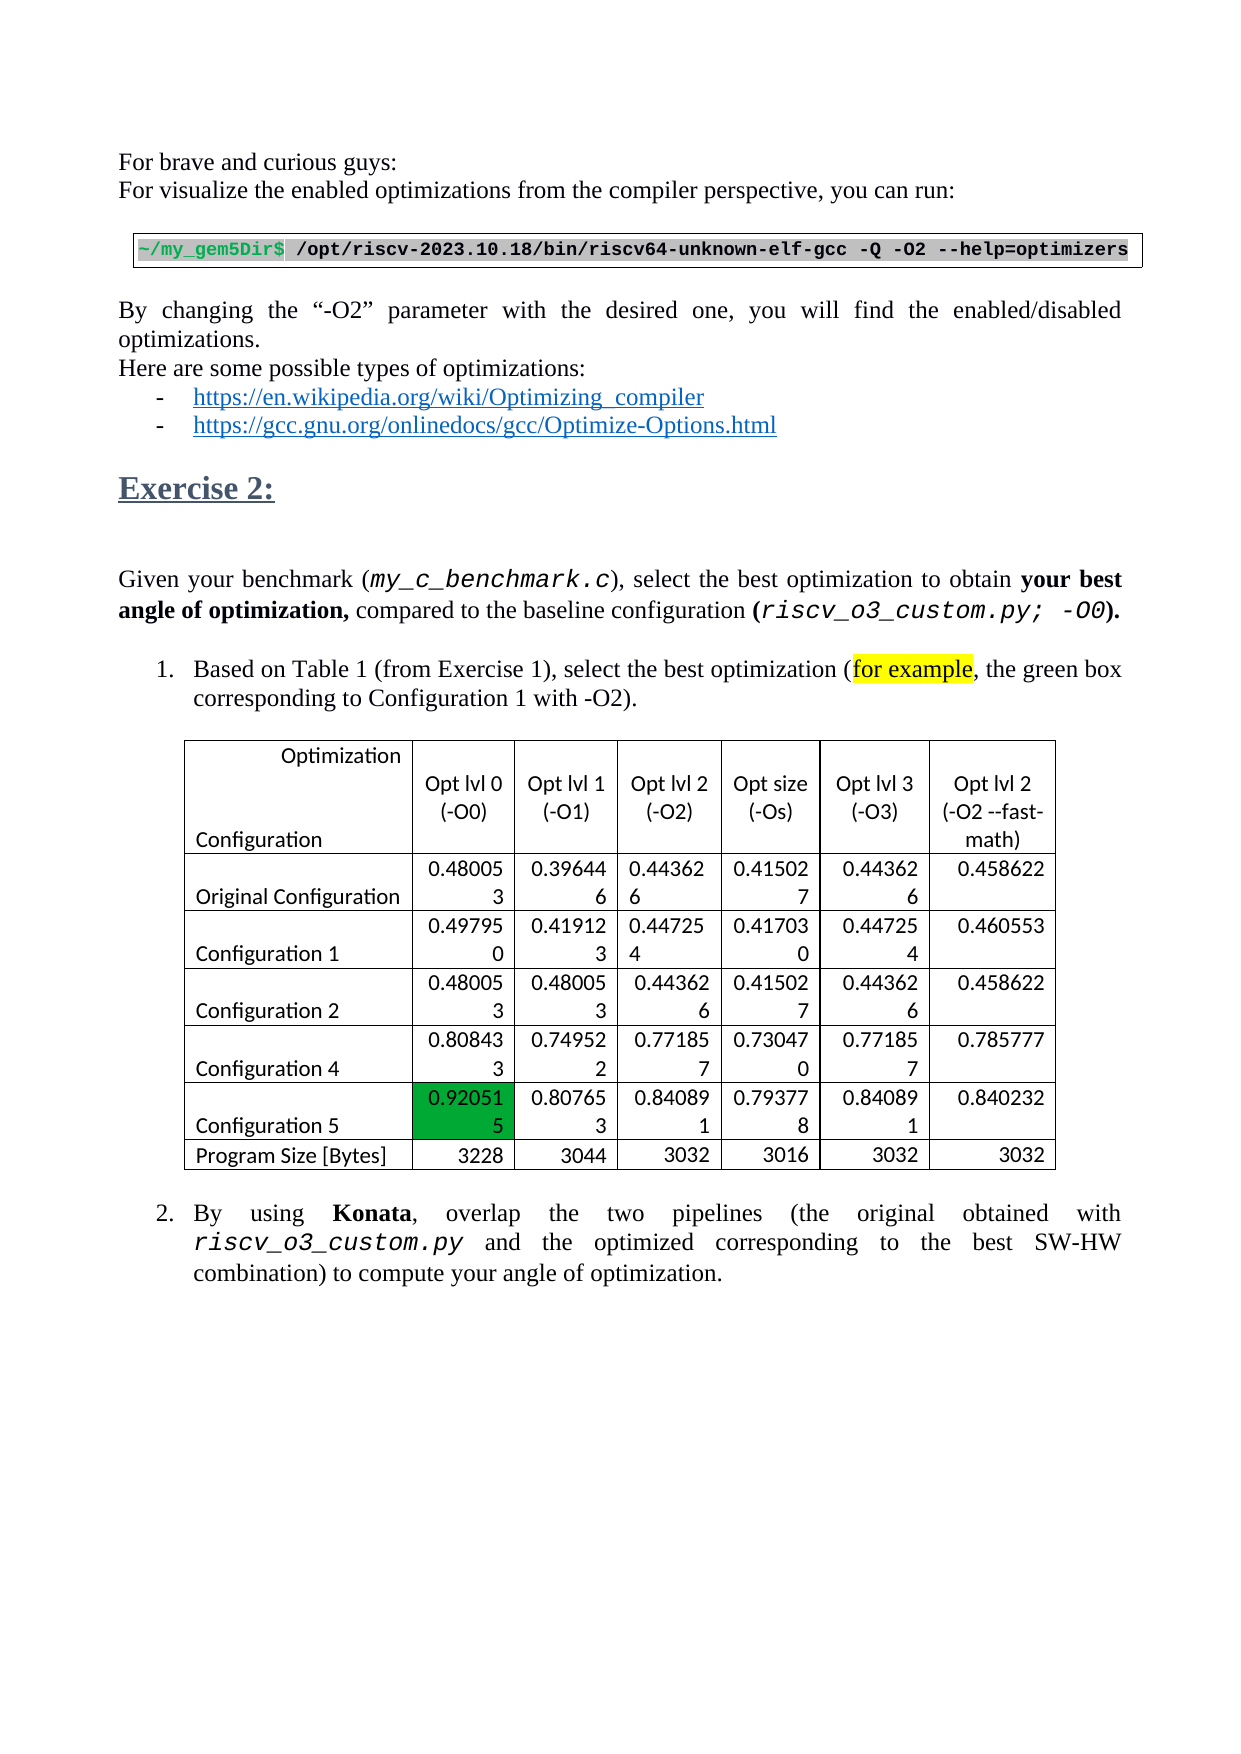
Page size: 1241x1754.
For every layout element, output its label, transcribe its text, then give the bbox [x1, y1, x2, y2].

table_header Opt size (-Os) [722, 741, 819, 853]
table_cell 0.396446 [515, 854, 617, 910]
table_cell 0.447254 [821, 911, 929, 967]
table_cell 0.419123 [515, 911, 617, 967]
table_header Opt lvl 1 (-O1) [515, 741, 617, 853]
table_cell 0.771857 [618, 1026, 721, 1082]
table_cell 0.443626 [618, 969, 721, 1024]
table_cell 0.793778 [722, 1083, 819, 1139]
table_cell 0.840232 [930, 1083, 1055, 1139]
table_cell 0.480053 [515, 969, 617, 1024]
list By using Konata, overlap the two pipelines (the original obtained with riscv_o3_custom.py and the optimized corresponding to the best SW-HW combination) to compute your angle of optimization. [156, 1198, 1122, 1287]
table_cell 0.417030 [722, 911, 819, 967]
table_cell 0.443626 [821, 854, 929, 910]
text Exercise 2: [118, 468, 1122, 506]
table_cell 0.771857 [821, 1026, 929, 1082]
table_header Opt lvl 0 (-O0) [413, 741, 514, 853]
table_cell 3044 [515, 1140, 617, 1169]
table_cell 0.447254 [618, 911, 721, 967]
table_header Opt lvl 2 (-O2) [618, 741, 721, 853]
table_cell 0.807653 [515, 1083, 617, 1139]
table_cell Configuration 4 [185, 1026, 412, 1082]
table_cell 0.480053 [413, 969, 514, 1024]
table_cell 0.415027 [722, 969, 819, 1024]
table_cell 0.785777 [930, 1026, 1055, 1082]
table_cell Configuration 2 [185, 969, 412, 1024]
table_header Optimization Configuration [185, 741, 412, 853]
table_cell Configuration 1 [185, 911, 412, 967]
list https://gcc.gnu.org/onlinedocs/gcc/Optimize-Options.html [156, 411, 1122, 439]
table_cell 3016 [722, 1140, 819, 1169]
text By changing the “-O2” parameter with the desired one, you will find the enabled/disabled optimizations. [118, 296, 1122, 353]
table_cell 3032 [821, 1140, 929, 1169]
table_cell 0.443626 [618, 854, 721, 910]
table_cell 0.497950 [413, 911, 514, 967]
table_cell 0.840891 [618, 1083, 721, 1139]
table_cell 0.460553 [930, 911, 1055, 967]
text For visualize the enabled optimizations from the compiler perspective, you can run: [118, 176, 1122, 204]
table_header Opt lvl 2 (-O2 --fast-math) [930, 741, 1055, 853]
table_cell 3228 [413, 1140, 514, 1169]
table_cell 0.840891 [821, 1083, 929, 1139]
table_cell Original Configuration [185, 854, 412, 910]
table_cell Program Size [Bytes] [185, 1140, 412, 1169]
text Here are some possible types of optimizations: [118, 353, 1122, 382]
text Given your benchmark (my_c_benchmark.c), select the best optimization to obtain your best angle of optimization, compared to the baseline configuration (riscv_o3_custom.py; -O0). [118, 564, 1122, 626]
table_cell 0.730470 [722, 1026, 819, 1082]
table_cell 0.415027 [722, 854, 819, 910]
table_header ~/my_gem5Dir$ /opt/riscv-2023.10.18/bin/riscv64-unknown-elf-gcc -Q -O2 --help=optimizers [134, 234, 1142, 266]
table_cell 0.808433 [413, 1026, 514, 1082]
table_cell Configuration 5 [185, 1083, 412, 1139]
table_header Opt lvl 3 (-O3) [821, 741, 929, 853]
table_cell 3032 [930, 1140, 1055, 1169]
table_cell 0.458622 [930, 854, 1055, 910]
table_cell 0.920515 [413, 1083, 514, 1139]
table_cell 0.458622 [930, 969, 1055, 1024]
table_cell 0.443626 [821, 969, 929, 1024]
table_cell 0.749522 [515, 1026, 617, 1082]
table_cell 0.480053 [413, 854, 514, 910]
list https://en.wikipedia.org/wiki/Optimizing_compiler [156, 382, 1122, 411]
list Based on Table 1 (from Exercise 1), select the best optimization (for example, the green box corresponding to Configuration 1 with -O2). [156, 654, 1122, 712]
table_cell 3032 [618, 1140, 721, 1169]
text For brave and curious guys: [118, 147, 1122, 176]
